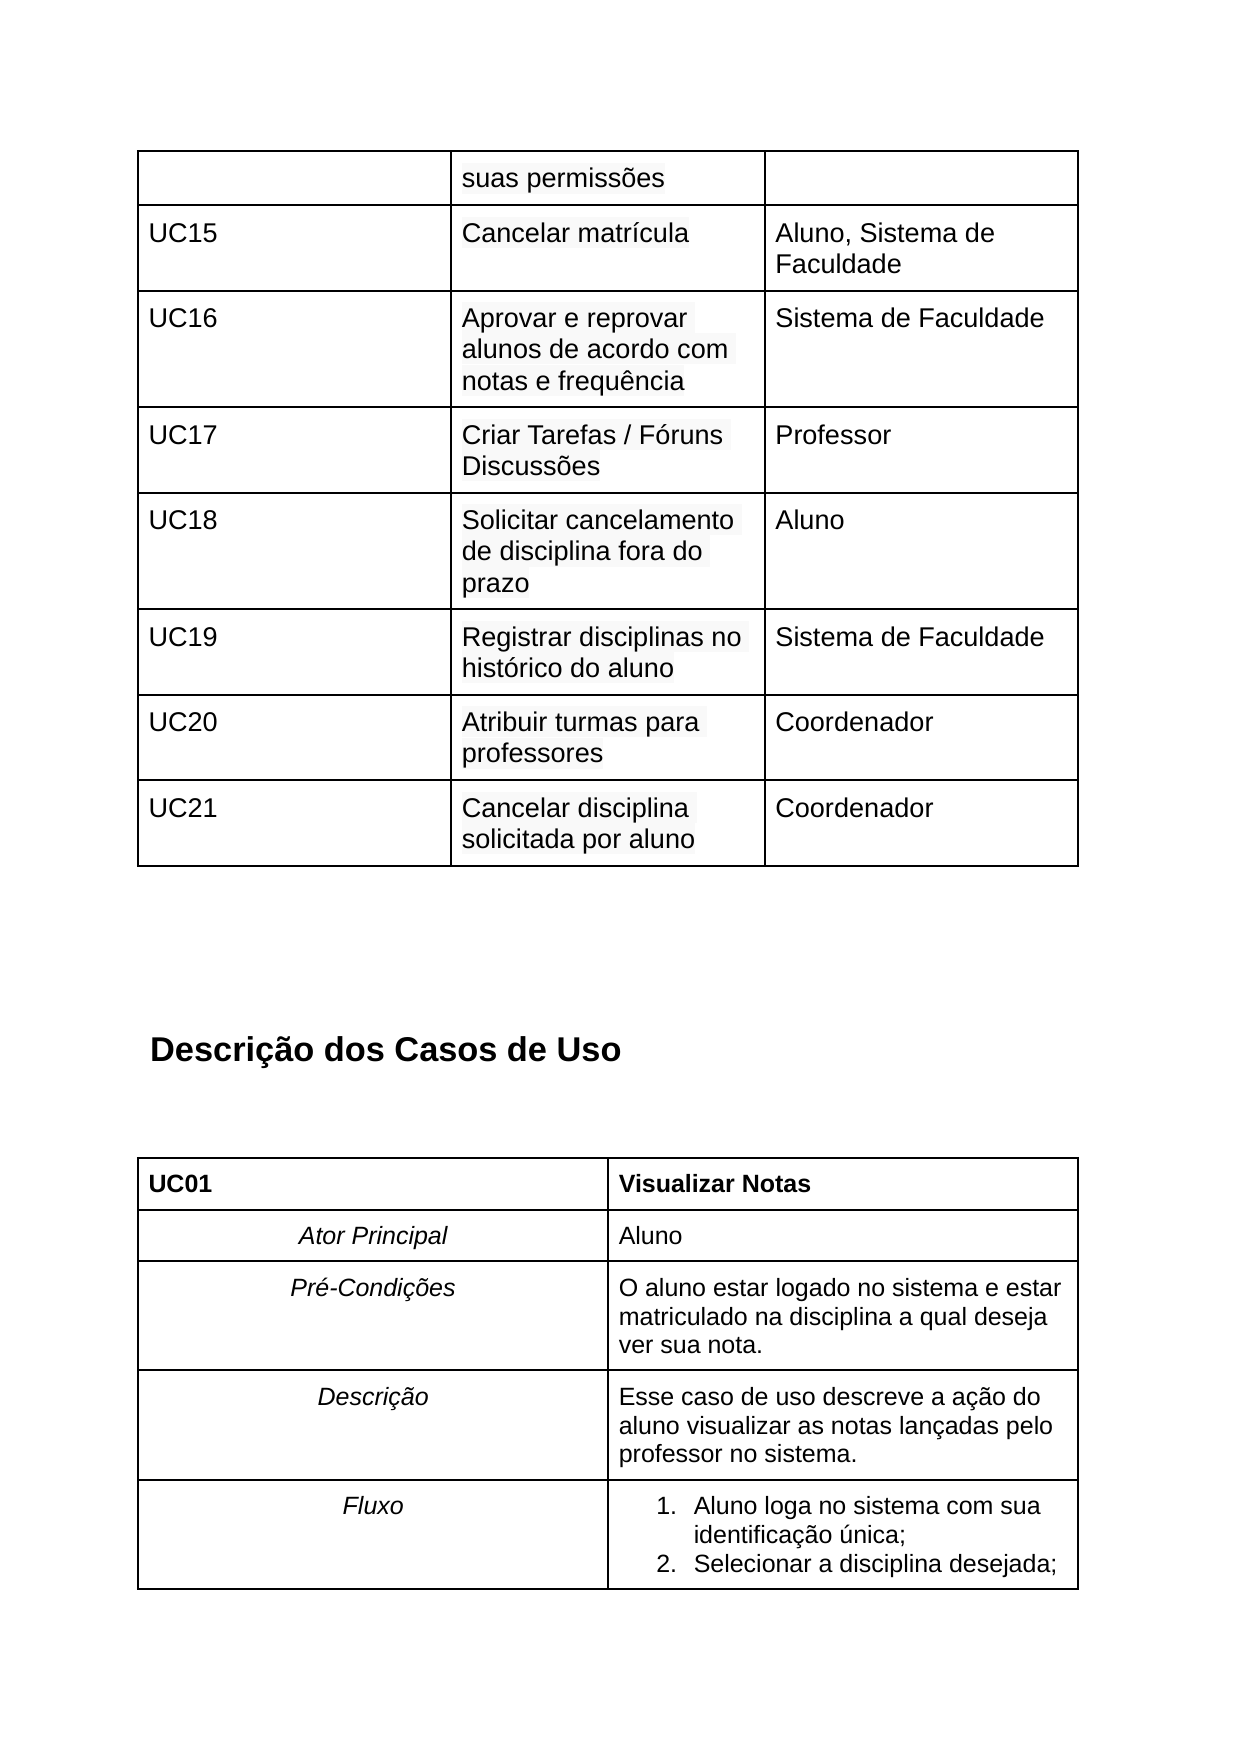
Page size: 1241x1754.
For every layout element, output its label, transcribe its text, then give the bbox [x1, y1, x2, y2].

subtitle Descrição dos Casos de Uso [150, 1029, 1090, 1068]
table_cell Coordenador [766, 781, 1077, 864]
table_cell Aprovar e reprovar alunos de acordo com notas e frequência [452, 292, 764, 406]
table_cell Aluno, Sistema de Faculdade [766, 206, 1077, 289]
table_header Visualizar Notas [609, 1159, 1077, 1208]
table_cell Registrar disciplinas no histórico do aluno [452, 610, 764, 694]
table_cell UC16 [139, 292, 450, 406]
table_cell Descrição [139, 1371, 607, 1478]
table_cell Aluno [766, 494, 1077, 608]
table_cell Criar Tarefas / Fóruns Discussões [452, 408, 764, 492]
table_cell Cancelar disciplina solicitada por aluno [452, 781, 764, 864]
table_cell Professor [766, 408, 1077, 492]
table_cell UC21 [139, 781, 450, 864]
table_cell UC15 [139, 206, 450, 289]
table_cell [139, 152, 450, 204]
table_cell UC17 [139, 408, 450, 492]
table_cell Sistema de Faculdade [766, 610, 1077, 694]
table_header UC01 [139, 1159, 607, 1208]
table_cell Ator Principal [139, 1211, 607, 1260]
table_cell Atribuir turmas para professores [452, 696, 764, 779]
table_cell Esse caso de uso descreve a ação do aluno visualizar as notas lançadas pelo professor no sistema. [609, 1371, 1077, 1478]
table_cell UC19 [139, 610, 450, 694]
table_cell UC18 [139, 494, 450, 608]
table_cell Solicitar cancelamento de disciplina fora do prazo [452, 494, 764, 608]
table_cell Aluno loga no sistema com sua identificação única; Selecionar a disciplina desejada; Clicar em Visualizar Nota. [609, 1481, 1077, 1588]
table_cell UC20 [139, 696, 450, 779]
table_cell Coordenador [766, 696, 1077, 779]
table_cell Sistema de Faculdade [766, 292, 1077, 406]
table_cell Aluno [609, 1211, 1077, 1260]
table_cell [766, 152, 1077, 204]
table_cell Cancelar matrícula [452, 206, 764, 289]
table_cell Pré-Condições [139, 1262, 607, 1369]
table_cell Fluxo [139, 1481, 607, 1588]
table_cell O aluno estar logado no sistema e estar matriculado na disciplina a qual deseja ver sua nota. [609, 1262, 1077, 1369]
table_cell suas permissões [452, 152, 764, 204]
